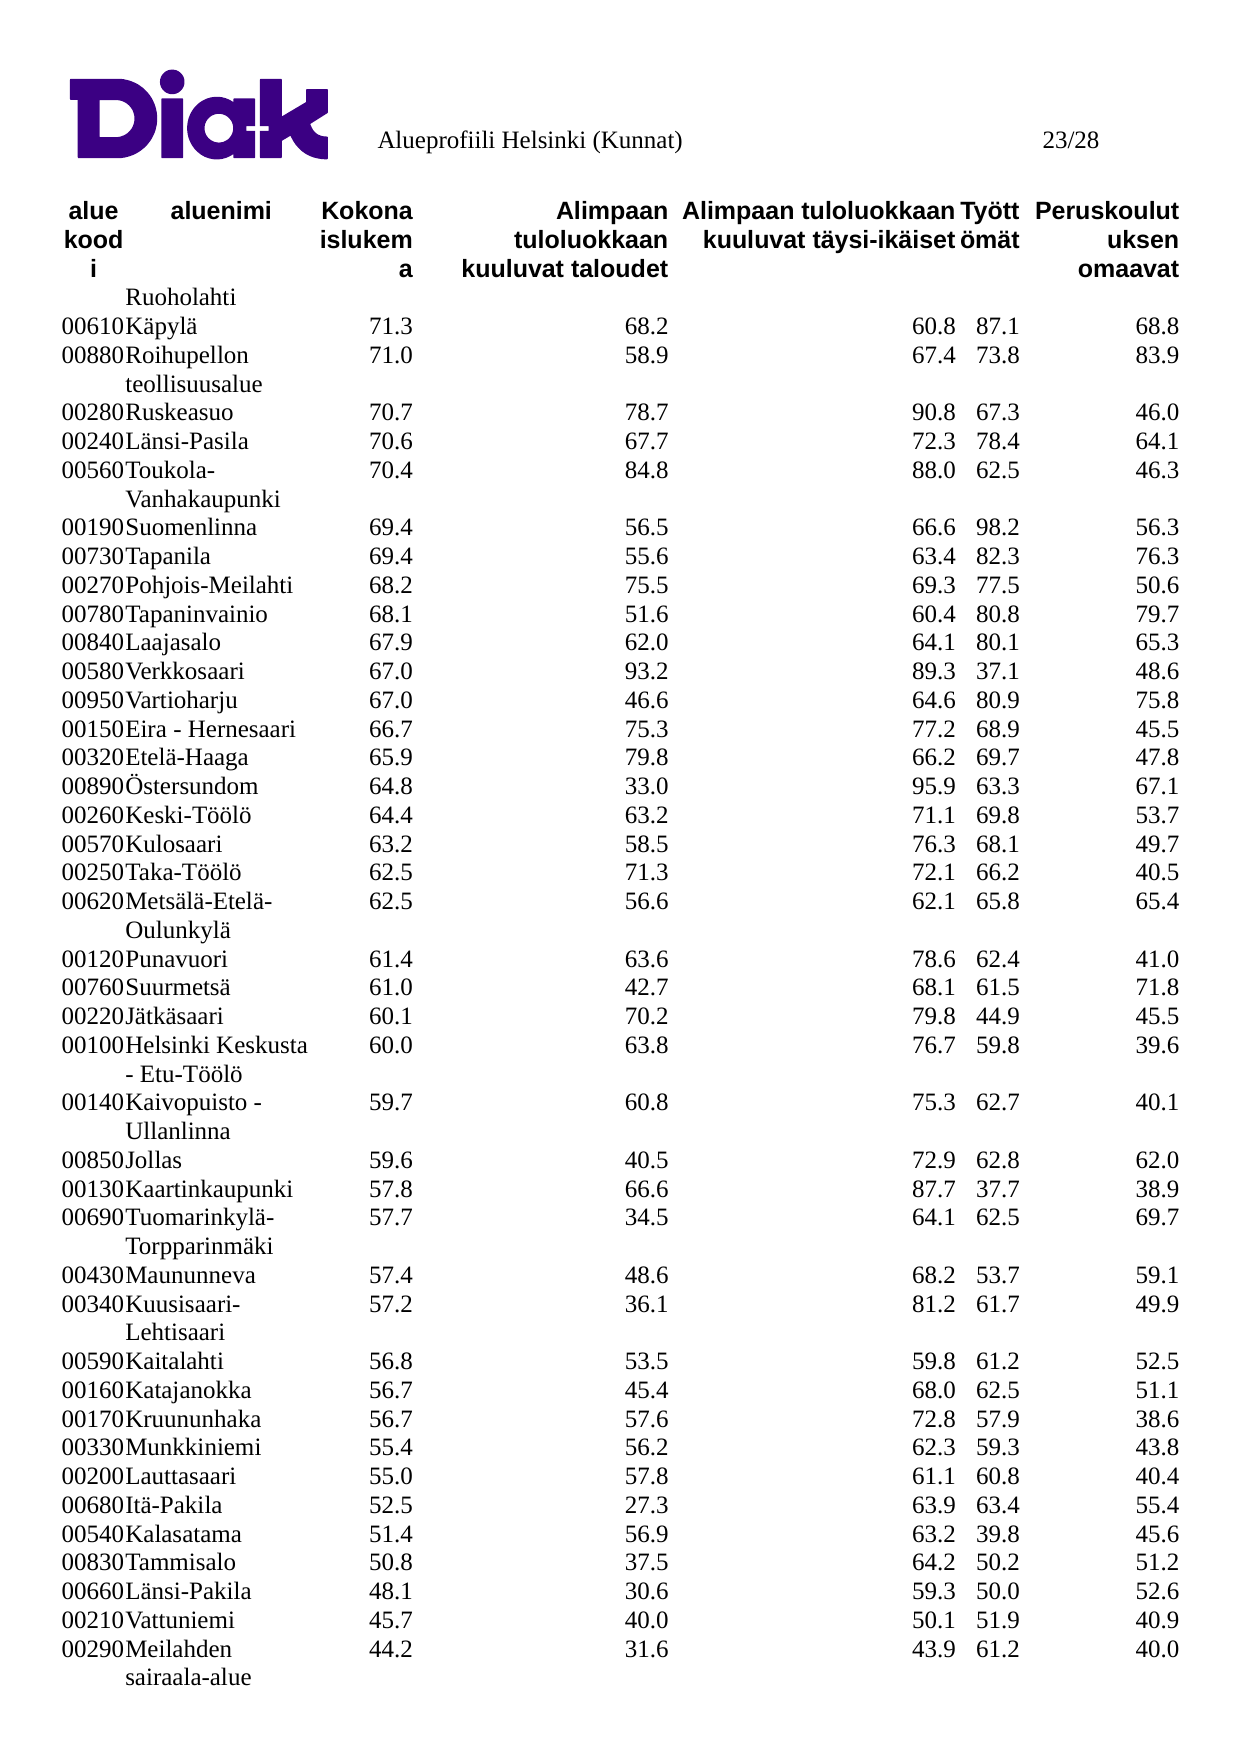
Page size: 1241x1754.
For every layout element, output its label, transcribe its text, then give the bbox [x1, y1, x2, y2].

table_cell 62.8 [956, 1145, 1019, 1174]
table_cell 63.8 [413, 1030, 668, 1087]
table_cell 69.7 [956, 743, 1019, 771]
table_cell 75.8 [1019, 685, 1179, 714]
table_cell 42.7 [413, 973, 668, 1001]
table_cell 00730 [61, 541, 125, 570]
table_cell 40.9 [1019, 1605, 1179, 1634]
table_cell 56.7 [317, 1404, 413, 1432]
table_cell 50.1 [668, 1605, 956, 1634]
table_cell 84.8 [413, 455, 668, 512]
table_cell 66.7 [317, 714, 413, 742]
table_cell Taka-Töölö [125, 858, 317, 886]
table_cell 46.3 [1019, 455, 1179, 512]
table_cell 27.3 [413, 1490, 668, 1519]
table_cell 48.6 [1019, 656, 1179, 685]
table_cell 00880 [61, 340, 125, 397]
table_cell 55.4 [317, 1433, 413, 1461]
table_cell 40.1 [1019, 1088, 1179, 1145]
table_cell 50.0 [956, 1576, 1019, 1605]
table_cell Etelä-Haaga [125, 743, 317, 771]
table_cell Itä-Pakila [125, 1490, 317, 1519]
table_cell 60.1 [317, 1001, 413, 1030]
table_cell 00560 [61, 455, 125, 512]
table_cell 68.2 [317, 570, 413, 599]
table_cell 00240 [61, 426, 125, 455]
table_cell Kaartinkaupunki [125, 1174, 317, 1202]
table_cell Verkkosaari [125, 656, 317, 685]
table_cell 79.8 [668, 1001, 956, 1030]
table_cell 93.2 [413, 656, 668, 685]
table_cell 67.7 [413, 426, 668, 455]
table_cell 71.0 [317, 340, 413, 397]
table_cell Kamppi - Ruoholahti [125, 283, 317, 311]
table_cell Kaitalahti [125, 1346, 317, 1375]
table_cell 56.9 [413, 1519, 668, 1547]
table_cell 71.1 [668, 800, 956, 829]
table_cell 66.2 [668, 743, 956, 771]
table_cell 80.1 [956, 628, 1019, 656]
table_header Kokonaislukema [317, 196, 413, 282]
table_cell 00430 [61, 1260, 125, 1289]
table_cell 40.0 [1019, 1634, 1179, 1691]
table_cell 61.5 [956, 973, 1019, 1001]
table_cell 45.6 [1019, 1519, 1179, 1547]
table_cell 51.9 [956, 1605, 1019, 1634]
table_cell 61.2 [956, 1634, 1019, 1691]
table_cell 89.3 [668, 656, 956, 685]
table_cell 71.3 [413, 858, 668, 886]
table_cell 56.5 [413, 513, 668, 541]
table_header Alimpaan tuloluokkaan kuuluvat taloudet [413, 196, 668, 282]
table_cell 00180 [61, 283, 125, 311]
table_cell 38.9 [1019, 1174, 1179, 1202]
table_cell Roihupellon teollisuusalue [125, 340, 317, 397]
table_cell 70.7 [317, 398, 413, 426]
table_cell 30.6 [413, 1576, 668, 1605]
table_cell 00830 [61, 1548, 125, 1576]
table_cell 00250 [61, 858, 125, 886]
table_cell 00290 [61, 1634, 125, 1691]
table_cell 45.5 [1019, 714, 1179, 742]
table_cell 88.0 [668, 455, 956, 512]
table_cell Lauttasaari [125, 1461, 317, 1490]
table_cell 63.6 [413, 944, 668, 972]
table_cell 80.9 [956, 685, 1019, 714]
table_cell 49.7 [1019, 829, 1179, 857]
table_cell 64.2 [668, 1548, 956, 1576]
table_cell 81.2 [668, 1289, 956, 1346]
table_cell 73.8 [956, 340, 1019, 397]
table_cell 44.2 [317, 1634, 413, 1691]
table_cell 61.1 [668, 1461, 956, 1490]
table_cell 62.3 [668, 1433, 956, 1461]
table_cell 70.4 [317, 455, 413, 512]
table_cell 62.5 [956, 455, 1019, 512]
table_cell 62.1 [668, 886, 956, 944]
table_cell 78.6 [668, 944, 956, 972]
table_cell Punavuori [125, 944, 317, 972]
table_cell 53.7 [1019, 800, 1179, 829]
table_cell 00540 [61, 1519, 125, 1547]
table_cell 40.0 [413, 1605, 668, 1634]
table_cell 62.5 [956, 1375, 1019, 1404]
table_cell 46.6 [413, 685, 668, 714]
table_cell 69.8 [956, 800, 1019, 829]
table_cell 00260 [61, 800, 125, 829]
table_cell 00690 [61, 1203, 125, 1260]
table_cell 00680 [61, 1490, 125, 1519]
table_cell 62.5 [956, 1203, 1019, 1260]
table_cell Suomenlinna [125, 513, 317, 541]
table_cell 62.0 [413, 628, 668, 656]
table_cell Suurmetsä [125, 973, 317, 1001]
table_cell Vattuniemi [125, 1605, 317, 1634]
table_cell 55.4 [1019, 1490, 1179, 1519]
table_cell [1019, 283, 1179, 311]
table_cell 37.1 [956, 656, 1019, 685]
table_cell 87.7 [668, 1174, 956, 1202]
table_cell 57.6 [413, 1404, 668, 1432]
table_cell 56.7 [317, 1375, 413, 1404]
table_cell 56.8 [317, 1346, 413, 1375]
table_cell 57.8 [317, 1174, 413, 1202]
table_cell 80.8 [956, 599, 1019, 627]
table_cell Tammisalo [125, 1548, 317, 1576]
table_cell Länsi-Pakila [125, 1576, 317, 1605]
table_cell Munkkiniemi [125, 1433, 317, 1461]
table_cell [317, 283, 413, 311]
table_cell 52.5 [1019, 1346, 1179, 1375]
table_cell 95.9 [668, 771, 956, 800]
table_cell 47.8 [1019, 743, 1179, 771]
table_header Peruskoulutuksen omaavat [1019, 196, 1179, 282]
table_cell 44.9 [956, 1001, 1019, 1030]
table_cell 63.2 [413, 800, 668, 829]
table_cell Käpylä [125, 311, 317, 340]
table_cell 76.7 [668, 1030, 956, 1087]
table_cell Kruununhaka [125, 1404, 317, 1432]
table_cell Jätkäsaari [125, 1001, 317, 1030]
table_cell 50.8 [317, 1548, 413, 1576]
table_cell 00160 [61, 1375, 125, 1404]
table_cell 00850 [61, 1145, 125, 1174]
table_cell 00320 [61, 743, 125, 771]
table_cell 59.8 [956, 1030, 1019, 1087]
table_cell 63.4 [956, 1490, 1019, 1519]
table_cell 61.4 [317, 944, 413, 972]
table_cell 40.5 [1019, 858, 1179, 886]
table_cell 69.7 [1019, 1203, 1179, 1260]
table_cell 39.8 [956, 1519, 1019, 1547]
table_cell 31.6 [413, 1634, 668, 1691]
table_cell 48.6 [413, 1260, 668, 1289]
table_cell 39.6 [1019, 1030, 1179, 1087]
table_cell 77.5 [956, 570, 1019, 599]
table_cell Eira - Hernesaari [125, 714, 317, 742]
table_cell 41.0 [1019, 944, 1179, 972]
table_cell 59.3 [668, 1576, 956, 1605]
table_cell 69.4 [317, 513, 413, 541]
table_cell Kuusisaari-Lehtisaari [125, 1289, 317, 1346]
table_cell 00200 [61, 1461, 125, 1490]
table_cell Helsinki Keskusta - Etu-Töölö [125, 1030, 317, 1087]
table_cell 45.5 [1019, 1001, 1179, 1030]
table_cell [956, 283, 1019, 311]
table_cell 59.6 [317, 1145, 413, 1174]
table_cell 72.3 [668, 426, 956, 455]
table_cell 75.3 [413, 714, 668, 742]
table_cell Toukola-Vanhakaupunki [125, 455, 317, 512]
table_cell 43.9 [668, 1634, 956, 1691]
table_cell 00330 [61, 1433, 125, 1461]
table_cell Kaivopuisto - Ullanlinna [125, 1088, 317, 1145]
table_cell [668, 283, 956, 311]
table_cell 53.5 [413, 1346, 668, 1375]
table_cell 71.3 [317, 311, 413, 340]
table_cell 65.8 [956, 886, 1019, 944]
table_cell 65.4 [1019, 886, 1179, 944]
table_cell 00130 [61, 1174, 125, 1202]
table_cell 00840 [61, 628, 125, 656]
table_cell 66.2 [956, 858, 1019, 886]
table_cell 64.8 [317, 771, 413, 800]
table_cell 00190 [61, 513, 125, 541]
table_cell 67.4 [668, 340, 956, 397]
table_cell 60.0 [317, 1030, 413, 1087]
table_cell 65.9 [317, 743, 413, 771]
table_cell 61.0 [317, 973, 413, 1001]
table_cell 00590 [61, 1346, 125, 1375]
table_cell 00950 [61, 685, 125, 714]
table_cell 49.9 [1019, 1289, 1179, 1346]
table_cell 64.1 [668, 628, 956, 656]
table_cell 63.2 [668, 1519, 956, 1547]
table_cell 67.0 [317, 685, 413, 714]
table_cell 43.8 [1019, 1433, 1179, 1461]
table_cell 62.7 [956, 1088, 1019, 1145]
table_cell 69.3 [668, 570, 956, 599]
table_header Työttömät [956, 196, 1019, 282]
table_cell 70.6 [317, 426, 413, 455]
table_cell 57.4 [317, 1260, 413, 1289]
table_cell 62.5 [317, 886, 413, 944]
table_cell Vartioharju [125, 685, 317, 714]
table_cell Tuomarinkylä-Torpparinmäki [125, 1203, 317, 1260]
table_cell 60.8 [956, 1461, 1019, 1490]
table_cell 76.3 [668, 829, 956, 857]
table_cell 51.2 [1019, 1548, 1179, 1576]
table_cell 00120 [61, 944, 125, 972]
table_cell 57.7 [317, 1203, 413, 1260]
table_cell 57.8 [413, 1461, 668, 1490]
table_cell 79.8 [413, 743, 668, 771]
table_cell 00280 [61, 398, 125, 426]
table_cell 63.2 [317, 829, 413, 857]
table_cell 57.9 [956, 1404, 1019, 1432]
table_cell Pohjois-Meilahti [125, 570, 317, 599]
table_cell 68.9 [956, 714, 1019, 742]
table_cell 51.1 [1019, 1375, 1179, 1404]
table_cell 62.5 [317, 858, 413, 886]
table_cell 90.8 [668, 398, 956, 426]
table_cell 87.1 [956, 311, 1019, 340]
table_cell 63.9 [668, 1490, 956, 1519]
table_cell [413, 283, 668, 311]
table_cell 00610 [61, 311, 125, 340]
table_cell 72.9 [668, 1145, 956, 1174]
table_cell 83.9 [1019, 340, 1179, 397]
table_cell 63.4 [668, 541, 956, 570]
table_cell 67.3 [956, 398, 1019, 426]
table_cell 59.8 [668, 1346, 956, 1375]
table_cell 66.6 [413, 1174, 668, 1202]
table_cell 64.6 [668, 685, 956, 714]
table_cell Maununneva [125, 1260, 317, 1289]
table_cell 75.3 [668, 1088, 956, 1145]
table_cell 64.1 [668, 1203, 956, 1260]
table_cell 68.0 [668, 1375, 956, 1404]
table_cell 56.6 [413, 886, 668, 944]
table_cell 51.6 [413, 599, 668, 627]
table_cell 68.8 [1019, 311, 1179, 340]
table_cell 66.6 [668, 513, 956, 541]
table_cell 46.0 [1019, 398, 1179, 426]
table_cell Laajasalo [125, 628, 317, 656]
table_cell Länsi-Pasila [125, 426, 317, 455]
table_cell Tapanila [125, 541, 317, 570]
table_cell 00220 [61, 1001, 125, 1030]
table_cell 58.5 [413, 829, 668, 857]
table_cell 00100 [61, 1030, 125, 1087]
table_cell 67.0 [317, 656, 413, 685]
table_cell 00890 [61, 771, 125, 800]
table_cell 53.7 [956, 1260, 1019, 1289]
table_cell 55.6 [413, 541, 668, 570]
table_cell 00580 [61, 656, 125, 685]
table_cell 68.1 [668, 973, 956, 1001]
table_cell 59.3 [956, 1433, 1019, 1461]
table_cell 78.4 [956, 426, 1019, 455]
table_cell 67.9 [317, 628, 413, 656]
table_cell 40.5 [413, 1145, 668, 1174]
table_cell 00340 [61, 1289, 125, 1346]
table_cell 00660 [61, 1576, 125, 1605]
table_cell Keski-Töölö [125, 800, 317, 829]
table_cell 82.3 [956, 541, 1019, 570]
table_cell Kulosaari [125, 829, 317, 857]
table_cell 52.5 [317, 1490, 413, 1519]
table_cell Östersundom [125, 771, 317, 800]
table_cell 45.4 [413, 1375, 668, 1404]
table_cell 00780 [61, 599, 125, 627]
table_cell 68.2 [413, 311, 668, 340]
table_cell 58.9 [413, 340, 668, 397]
table_cell 68.1 [317, 599, 413, 627]
table_cell 75.5 [413, 570, 668, 599]
table_cell Kalasatama [125, 1519, 317, 1547]
table_cell 64.4 [317, 800, 413, 829]
table_cell 57.2 [317, 1289, 413, 1346]
table_cell Ruskeasuo [125, 398, 317, 426]
table_cell Metsälä-Etelä-Oulunkylä [125, 886, 317, 944]
table_cell 48.1 [317, 1576, 413, 1605]
table_cell 00210 [61, 1605, 125, 1634]
table_cell 64.1 [1019, 426, 1179, 455]
table_cell 72.1 [668, 858, 956, 886]
table_cell 63.3 [956, 771, 1019, 800]
table_cell 00150 [61, 714, 125, 742]
table_cell 55.0 [317, 1461, 413, 1490]
table_cell 78.7 [413, 398, 668, 426]
table_header aluenimi [125, 196, 317, 282]
table_cell 50.6 [1019, 570, 1179, 599]
table_cell 60.8 [413, 1088, 668, 1145]
table_cell 34.5 [413, 1203, 668, 1260]
table_cell Jollas [125, 1145, 317, 1174]
table_cell 79.7 [1019, 599, 1179, 627]
table_cell 36.1 [413, 1289, 668, 1346]
table_cell 62.4 [956, 944, 1019, 972]
table_cell 69.4 [317, 541, 413, 570]
table_cell 60.4 [668, 599, 956, 627]
table_cell 00620 [61, 886, 125, 944]
table_cell 45.7 [317, 1605, 413, 1634]
table_cell 38.6 [1019, 1404, 1179, 1432]
table_cell 61.7 [956, 1289, 1019, 1346]
table_cell 00140 [61, 1088, 125, 1145]
table_cell 00170 [61, 1404, 125, 1432]
table_cell Meilahden sairaala-alue [125, 1634, 317, 1691]
table_cell 98.2 [956, 513, 1019, 541]
table_cell 56.2 [413, 1433, 668, 1461]
table_cell 68.2 [668, 1260, 956, 1289]
table_cell 40.4 [1019, 1461, 1179, 1490]
table_cell 50.2 [956, 1548, 1019, 1576]
table_cell 60.8 [668, 311, 956, 340]
table_cell 33.0 [413, 771, 668, 800]
table_cell 77.2 [668, 714, 956, 742]
table_cell 59.7 [317, 1088, 413, 1145]
table_cell 00270 [61, 570, 125, 599]
table_header aluekoodi [61, 196, 125, 282]
table_cell 62.0 [1019, 1145, 1179, 1174]
table_cell 00570 [61, 829, 125, 857]
table_cell Katajanokka [125, 1375, 317, 1404]
table_cell 37.7 [956, 1174, 1019, 1202]
table_cell 00760 [61, 973, 125, 1001]
table_cell 72.8 [668, 1404, 956, 1432]
table_cell 52.6 [1019, 1576, 1179, 1605]
table_cell 56.3 [1019, 513, 1179, 541]
table_cell 61.2 [956, 1346, 1019, 1375]
table_cell 67.1 [1019, 771, 1179, 800]
table_cell 76.3 [1019, 541, 1179, 570]
table_cell 51.4 [317, 1519, 413, 1547]
table_cell 37.5 [413, 1548, 668, 1576]
table_cell 59.1 [1019, 1260, 1179, 1289]
table_header Alimpaan tuloluokkaan kuuluvat täysi-ikäiset [668, 196, 956, 282]
table_cell 65.3 [1019, 628, 1179, 656]
table_cell 71.8 [1019, 973, 1179, 1001]
table_cell Tapaninvainio [125, 599, 317, 627]
table_cell 68.1 [956, 829, 1019, 857]
table_cell 70.2 [413, 1001, 668, 1030]
